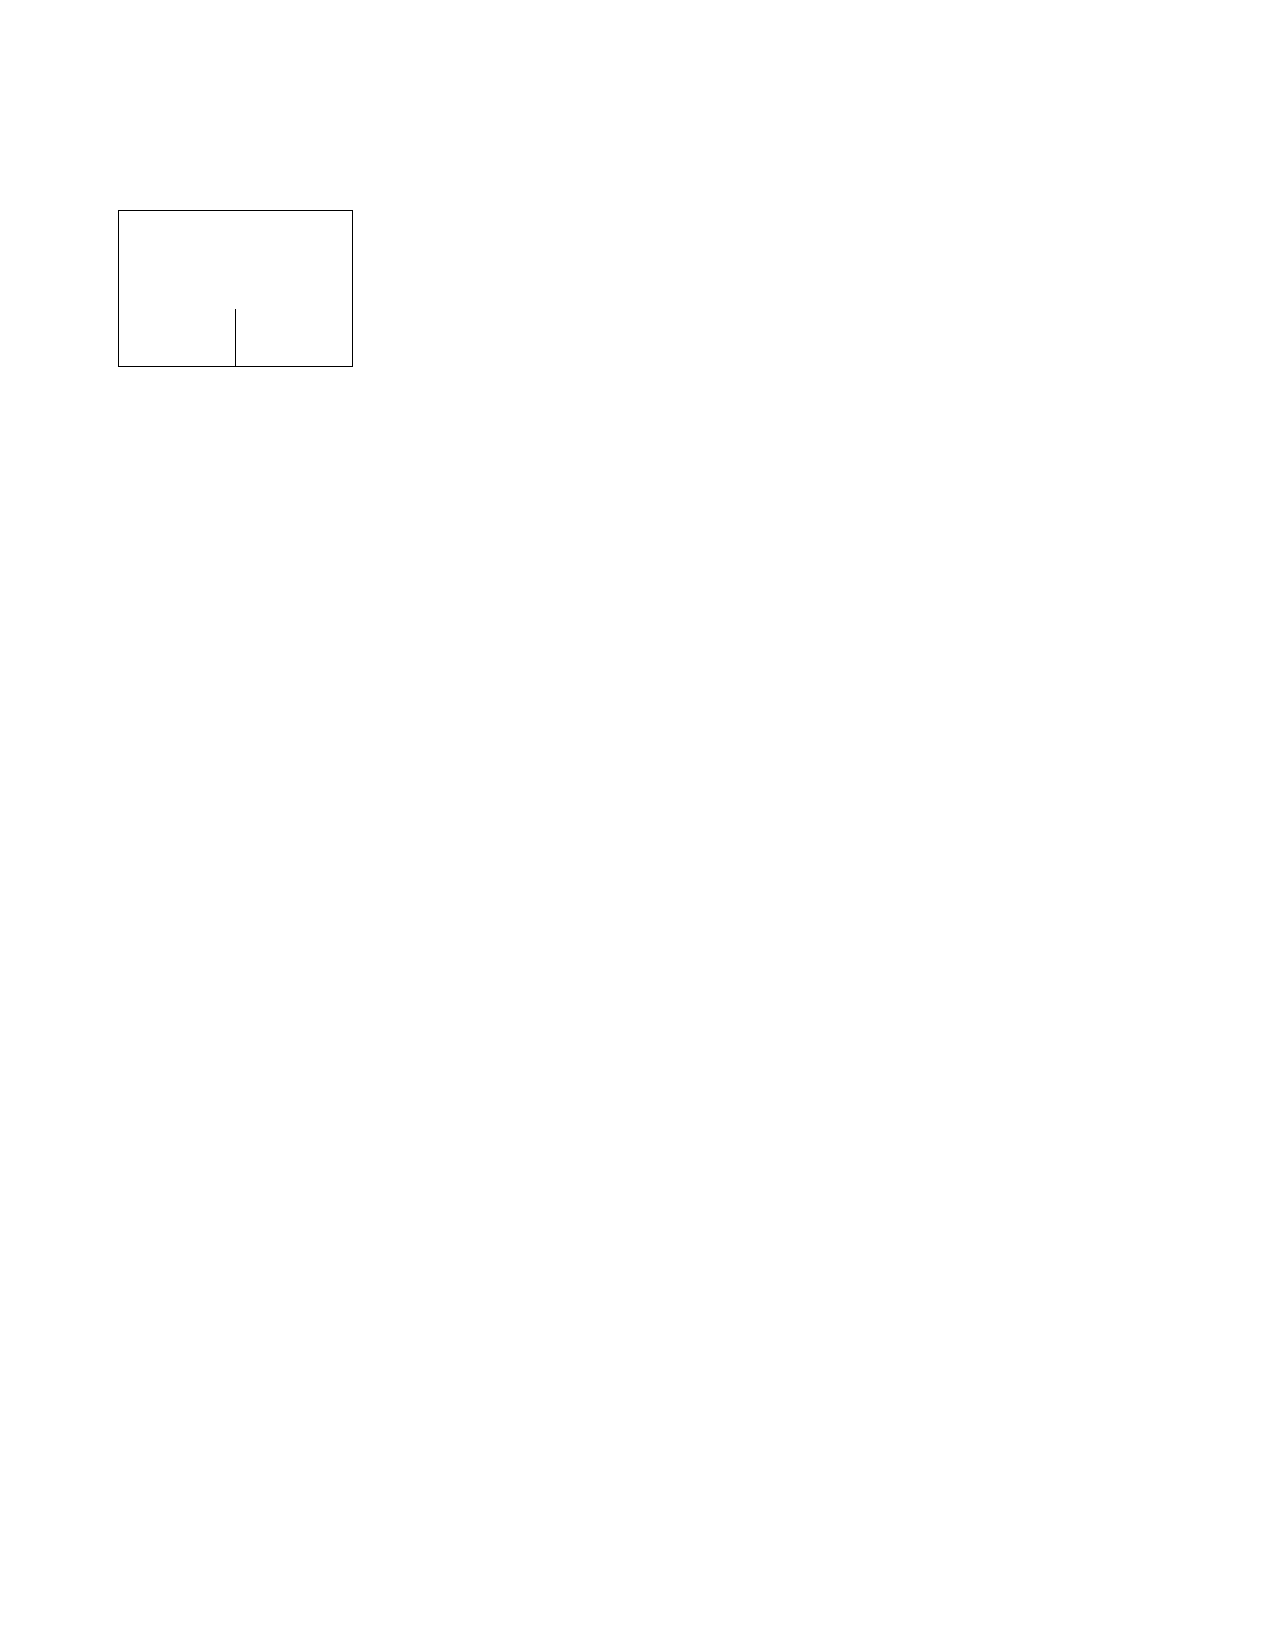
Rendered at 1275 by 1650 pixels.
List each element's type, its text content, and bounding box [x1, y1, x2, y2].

table_cell <labtest.patient.puid> [236, 309, 352, 366]
text <for each="labtest in objects"> [118, 176, 1157, 210]
table_cell <labtest.patient.rec_name> [119, 309, 235, 366]
table_header [119, 211, 352, 228]
text </for> [118, 367, 1157, 396]
table_header [119, 229, 352, 309]
